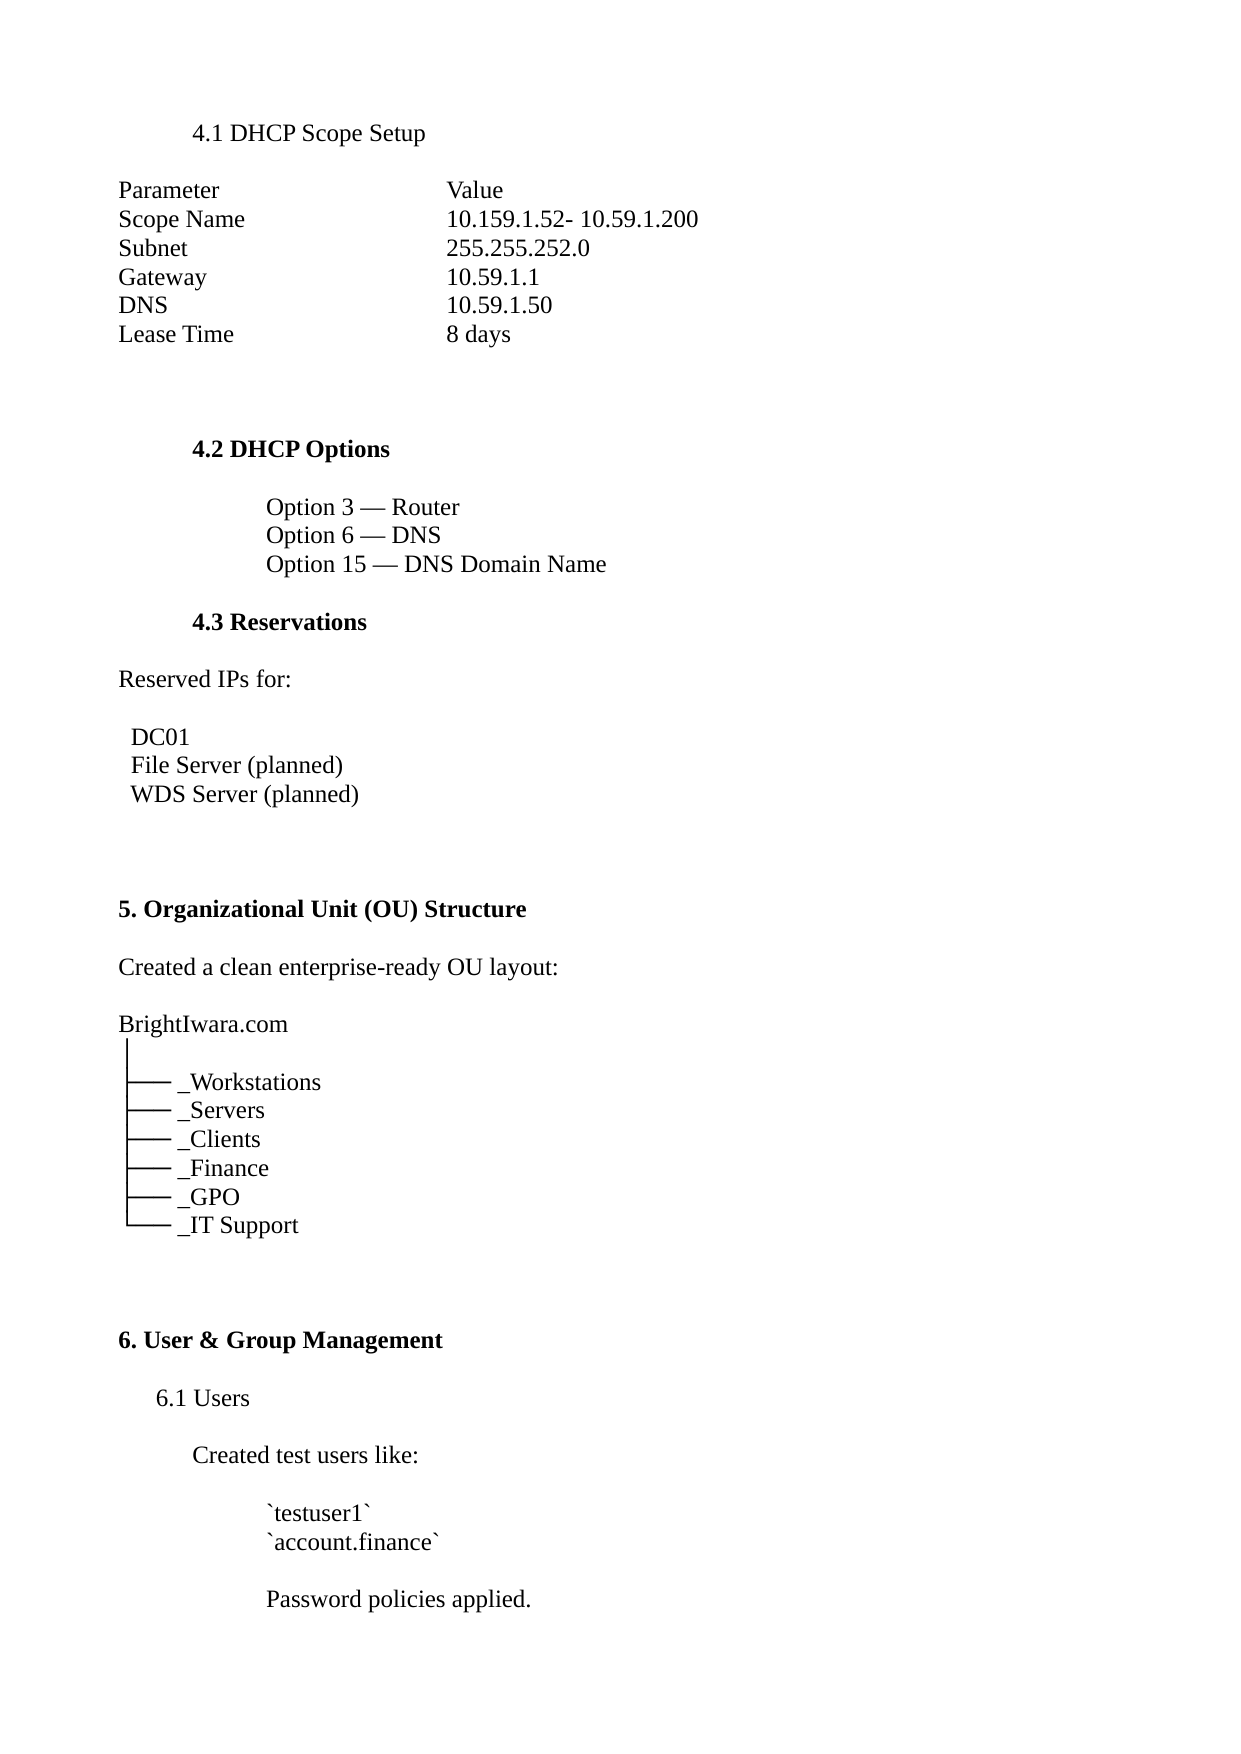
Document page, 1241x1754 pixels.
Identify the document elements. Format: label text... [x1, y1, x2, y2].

text Option 3 — Router [118, 492, 1122, 521]
text 4.2 DHCP Options [118, 434, 1122, 463]
table_cell 10.59.1.1 [446, 262, 821, 291]
table_header Parameter [118, 176, 446, 204]
text DC01 [118, 722, 1122, 751]
text 4.1 DHCP Scope Setup [118, 118, 1122, 147]
text ├── _Servers [128, 1096, 1122, 1124]
text 6. User & Group Management [118, 1326, 1122, 1354]
text ├── _GPO [118, 1182, 126, 1211]
table_cell 255.255.252.0 [446, 233, 821, 262]
text 6.1 Users [118, 1383, 1122, 1412]
text ├── _Finance [128, 1153, 1122, 1182]
text ├── _GPO [128, 1182, 1122, 1211]
table_header Value [446, 176, 821, 204]
text `testuser1` [118, 1498, 1122, 1527]
text Reserved IPs for: [118, 664, 1122, 693]
text Created test users like: [118, 1441, 1122, 1469]
text Option 6 — DNS [118, 521, 1122, 549]
text BrightIwara.com [118, 1009, 1122, 1038]
table_cell Subnet [118, 233, 446, 262]
table_cell Gateway [118, 262, 446, 291]
text └── _IT Support [118, 1211, 1122, 1239]
text Password policies applied. [118, 1584, 1122, 1613]
text ├── _Workstations [128, 1067, 1122, 1096]
table_cell 8 days [446, 319, 821, 348]
text │ [118, 1038, 126, 1067]
text 5. Organizational Unit (OU) Structure [118, 894, 1122, 923]
table_cell Lease Time [118, 319, 446, 348]
text ├── _Clients [128, 1124, 1122, 1153]
table_cell 10.159.1.52- 10.59.1.200 [446, 204, 821, 233]
table_cell DNS [118, 291, 446, 319]
text Created a clean enterprise-ready OU layout: [118, 952, 1122, 981]
text 4.3 Reservations [118, 607, 1122, 636]
text │ [128, 1038, 1122, 1067]
text WDS Server (planned) [118, 779, 1122, 808]
text File Server (planned) [118, 751, 1122, 779]
table_cell Scope Name [118, 204, 446, 233]
table_cell 10.59.1.50 [446, 291, 821, 319]
text `account.finance` [118, 1527, 1122, 1556]
text Option 15 — DNS Domain Name [118, 549, 1122, 578]
